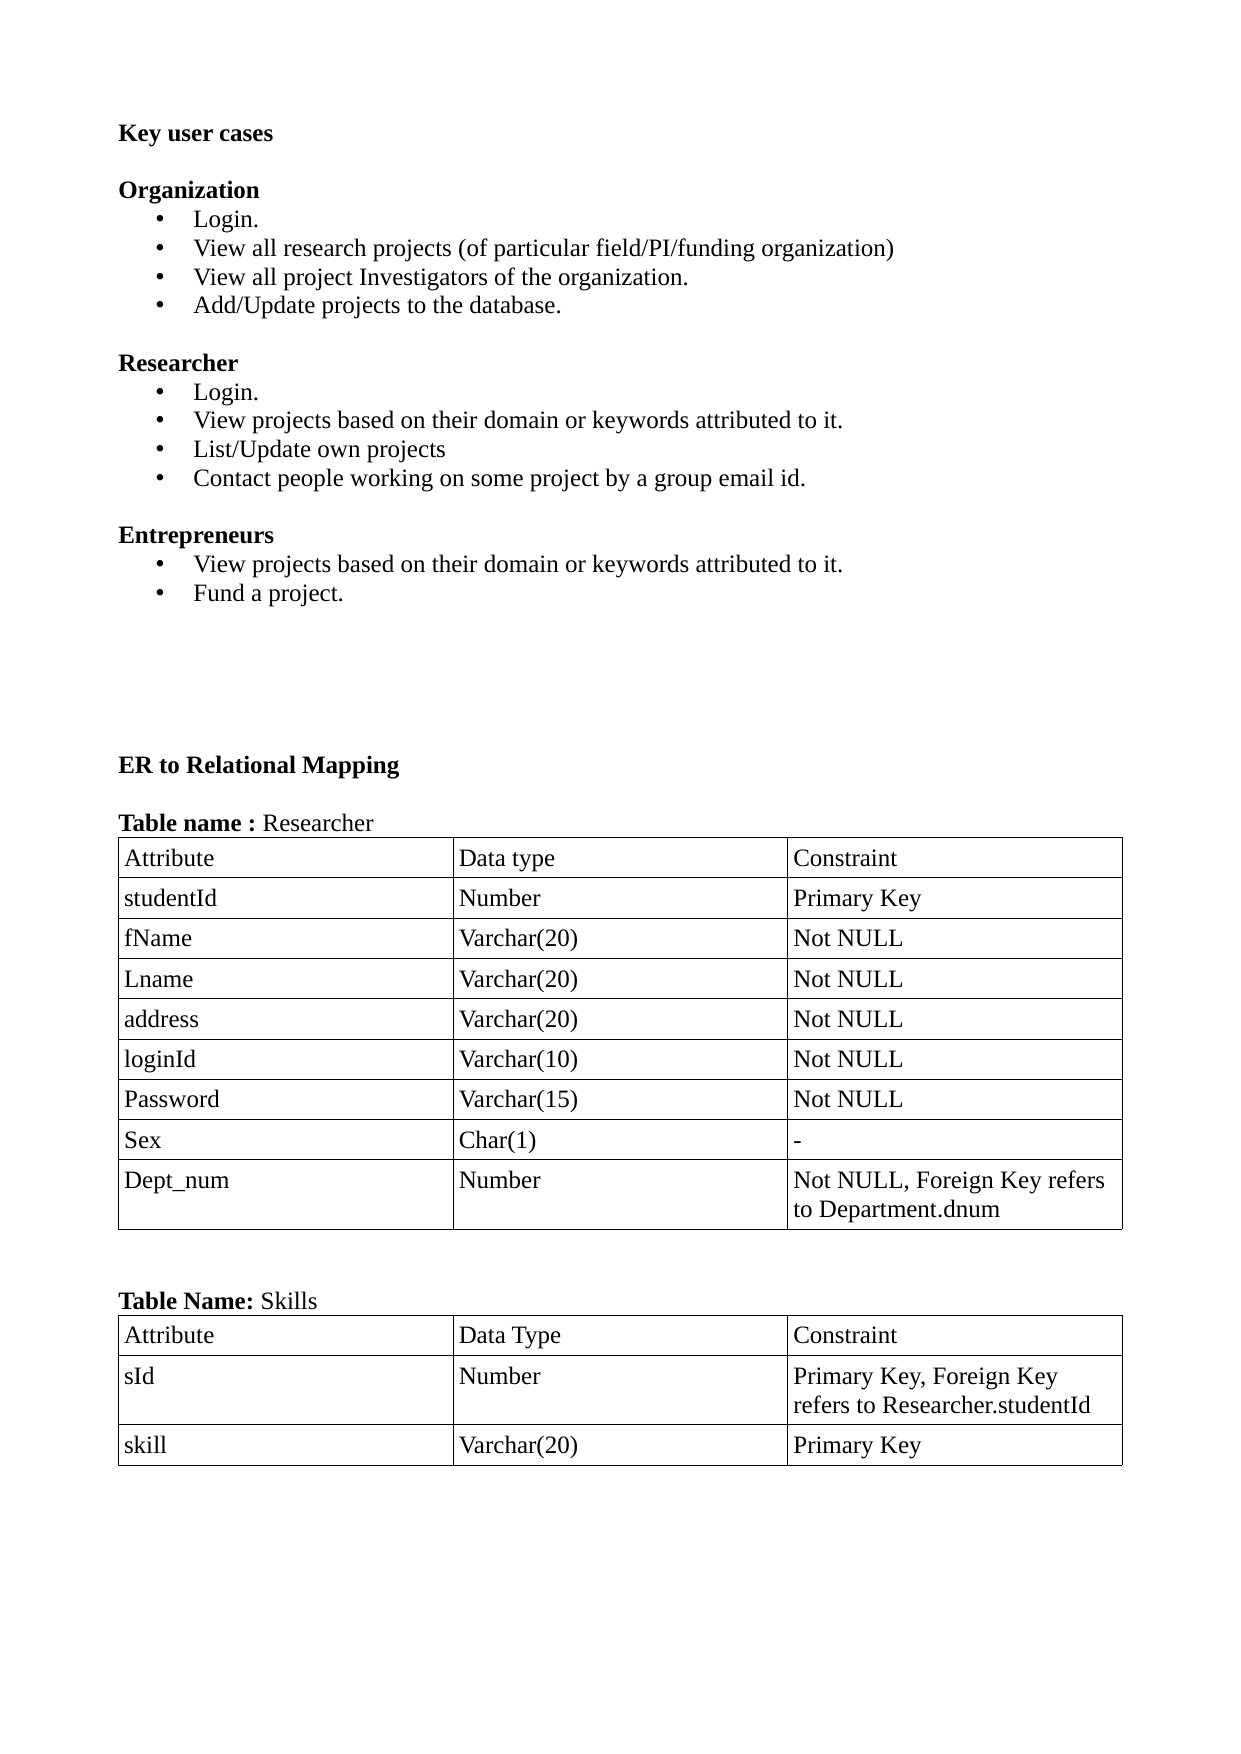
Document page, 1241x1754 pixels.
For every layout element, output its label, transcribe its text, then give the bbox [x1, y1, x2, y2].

table_cell Char(1) [454, 1120, 787, 1159]
table_header Constraint [788, 838, 1122, 877]
list View projects based on their domain or keywords attributed to it. [156, 549, 1122, 578]
table_cell Password [119, 1080, 453, 1119]
table_cell Varchar(15) [454, 1080, 787, 1119]
text Organization [118, 176, 1122, 204]
table_cell Varchar(20) [454, 1425, 787, 1464]
list Add/Update projects to the database. [156, 291, 1122, 319]
list Fund a project. [156, 578, 1122, 607]
table_cell Number [454, 878, 787, 917]
list Login. [156, 377, 1122, 406]
table_cell loginId [119, 1040, 453, 1079]
table_cell Sex [119, 1120, 453, 1159]
text Researcher [118, 348, 1122, 377]
table_cell Not NULL [788, 999, 1122, 1038]
table_cell Lname [119, 959, 453, 998]
text Table Name: Skills [118, 1286, 1122, 1315]
table_cell Dept_num [119, 1160, 453, 1228]
table_cell address [119, 999, 453, 1038]
table_cell Number [454, 1356, 787, 1424]
table_header Attribute [119, 1316, 453, 1355]
table_header Data type [454, 838, 787, 877]
table_cell Primary Key, Foreign Key refers to Researcher.studentId [788, 1356, 1122, 1424]
table_cell fName [119, 919, 453, 958]
table_header Attribute [119, 838, 453, 877]
table_cell Not NULL [788, 919, 1122, 958]
table_cell Not NULL, Foreign Key refers to Department.dnum [788, 1160, 1122, 1228]
table_cell Varchar(20) [454, 919, 787, 958]
table_cell Not NULL [788, 1080, 1122, 1119]
text ER to Relational Mapping [118, 751, 1122, 779]
list View projects based on their domain or keywords attributed to it. [156, 406, 1122, 434]
list View all project Investigators of the organization. [156, 262, 1122, 291]
table_cell studentId [119, 878, 453, 917]
table_cell Not NULL [788, 959, 1122, 998]
table_cell Varchar(20) [454, 999, 787, 1038]
list Login. [156, 204, 1122, 233]
table_cell Varchar(10) [454, 1040, 787, 1079]
table_cell Not NULL [788, 1040, 1122, 1079]
table_cell sId [119, 1356, 453, 1424]
table_cell skill [119, 1425, 453, 1464]
table_cell Primary Key [788, 878, 1122, 917]
text Key user cases [118, 118, 1122, 147]
list View all research projects (of particular field/PI/funding organization) [156, 233, 1122, 262]
table_cell Varchar(20) [454, 959, 787, 998]
table_header Data Type [454, 1316, 787, 1355]
text Entrepreneurs [118, 521, 1122, 549]
list List/Update own projects [156, 434, 1122, 463]
table_cell - [788, 1120, 1122, 1159]
list Contact people working on some project by a group email id. [156, 463, 1122, 492]
table_cell Primary Key [788, 1425, 1122, 1464]
table_header Constraint [788, 1316, 1122, 1355]
text Table name : Researcher [118, 808, 1122, 837]
table_cell Number [454, 1160, 787, 1228]
